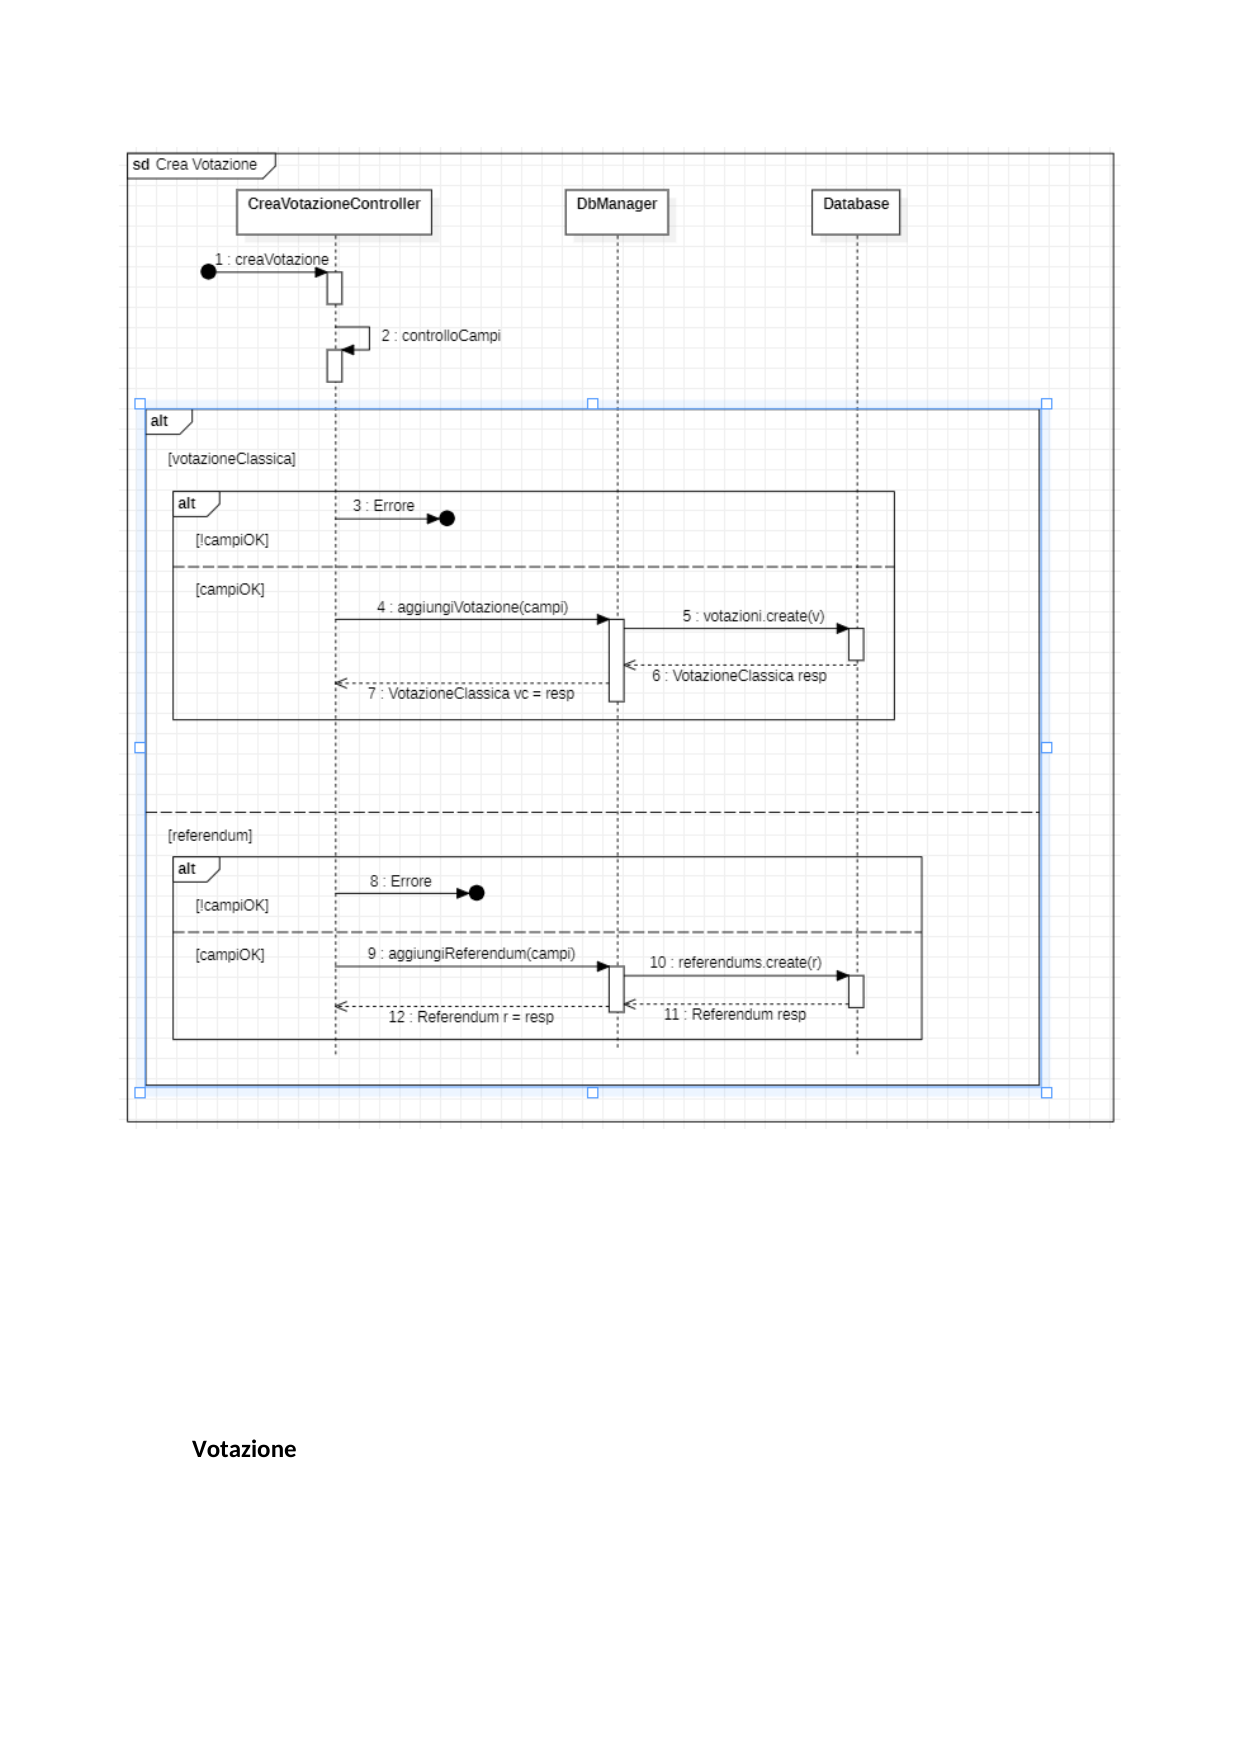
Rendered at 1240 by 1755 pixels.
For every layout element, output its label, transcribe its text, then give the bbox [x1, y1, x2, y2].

text Votazione [118, 1433, 1121, 1464]
